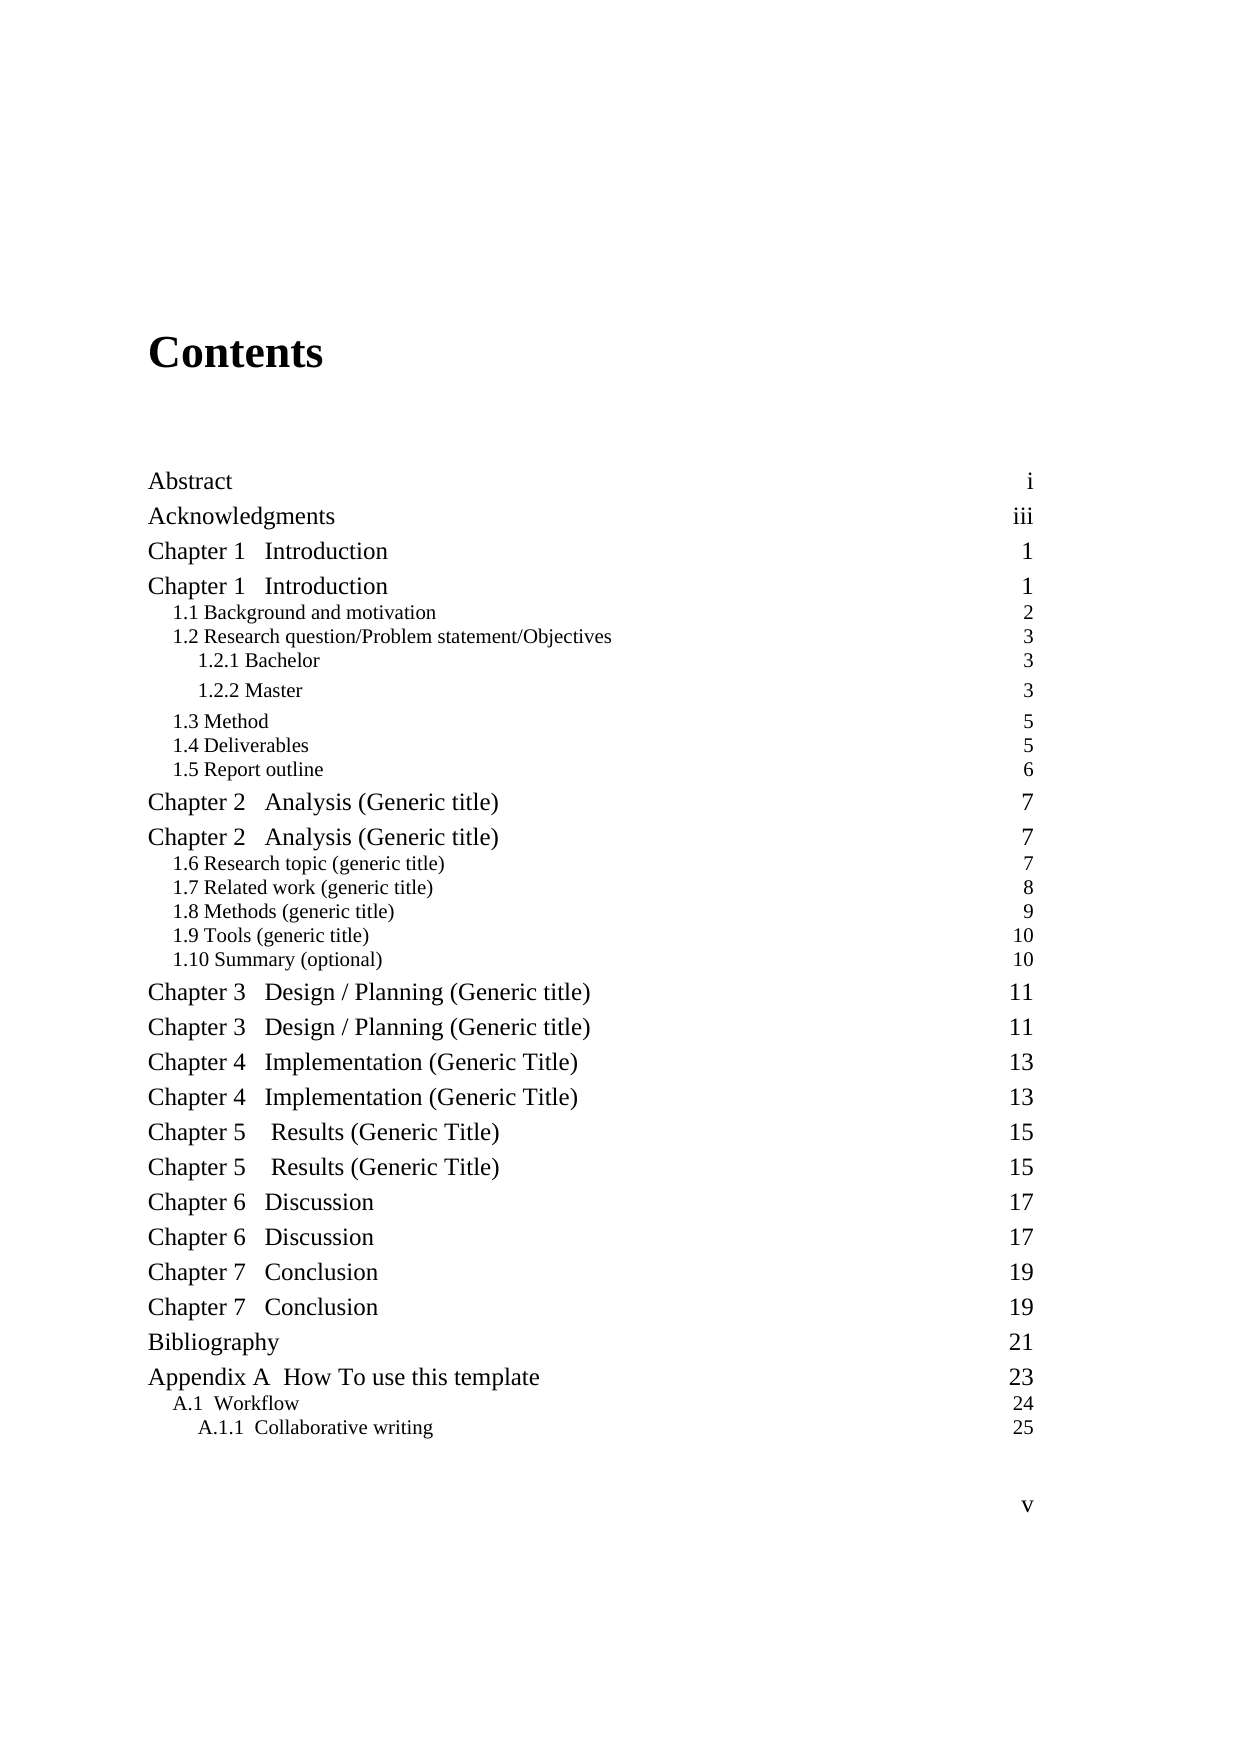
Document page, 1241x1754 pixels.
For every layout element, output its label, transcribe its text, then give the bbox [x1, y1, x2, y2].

text Bibliography 21 [148, 1327, 1033, 1356]
text Abstract i [148, 466, 1033, 495]
text Chapter 3 Design / Planning (Generic title) 11 [148, 1012, 1033, 1041]
text Acknowledgments iii [148, 501, 1033, 530]
text Chapter 4 Implementation (Generic Title) 13 [148, 1082, 1033, 1111]
text Chapter 5 Results (Generic Title) 15 [148, 1117, 1033, 1146]
text A.1 Workflow 24 [172, 1391, 1033, 1415]
text 1.8 Methods (generic title) 9 [172, 899, 1033, 923]
text Chapter 6 Discussion 17 [148, 1222, 1033, 1251]
text 1.10 Summary (optional) 10 [172, 947, 1033, 971]
text Appendix A How To use this template 23 [148, 1362, 1033, 1391]
text 1.4 Deliverables 5 [172, 733, 1033, 757]
text 1.3 Method 5 [172, 708, 1033, 733]
text Chapter 1 Introduction 1 [148, 571, 1033, 600]
text A.1.1 Collaborative writing 25 [198, 1415, 1033, 1439]
text 1.2.2 Master 3 [198, 678, 1033, 702]
text Chapter 7 Conclusion 19 [148, 1257, 1033, 1286]
text Chapter 2 Analysis (Generic title) 7 [148, 787, 1033, 816]
text Chapter 5 Results (Generic Title) 15 [148, 1152, 1033, 1181]
text Chapter 7 Conclusion 19 [148, 1292, 1033, 1321]
text 1.2.1 Bachelor 3 [198, 648, 1033, 672]
text Chapter 4 Implementation (Generic Title) 13 [148, 1047, 1033, 1076]
text 1.2 Research question/Problem statement/Objectives 3 [172, 624, 1033, 648]
text Chapter 6 Discussion 17 [148, 1187, 1033, 1216]
text Chapter 2 Analysis (Generic title) 7 [148, 822, 1033, 851]
text Chapter 1 Introduction 1 [148, 536, 1033, 565]
text 1.1 Background and motivation 2 [172, 600, 1033, 624]
text Chapter 3 Design / Planning (Generic title) 11 [148, 977, 1033, 1006]
text 1.7 Related work (generic title) 8 [172, 875, 1033, 899]
text 1.5 Report outline 6 [172, 757, 1033, 781]
text 1.9 Tools (generic title) 10 [172, 923, 1033, 947]
text 1.6 Research topic (generic title) 7 [172, 851, 1033, 875]
subtitle Contents [148, 325, 1033, 377]
